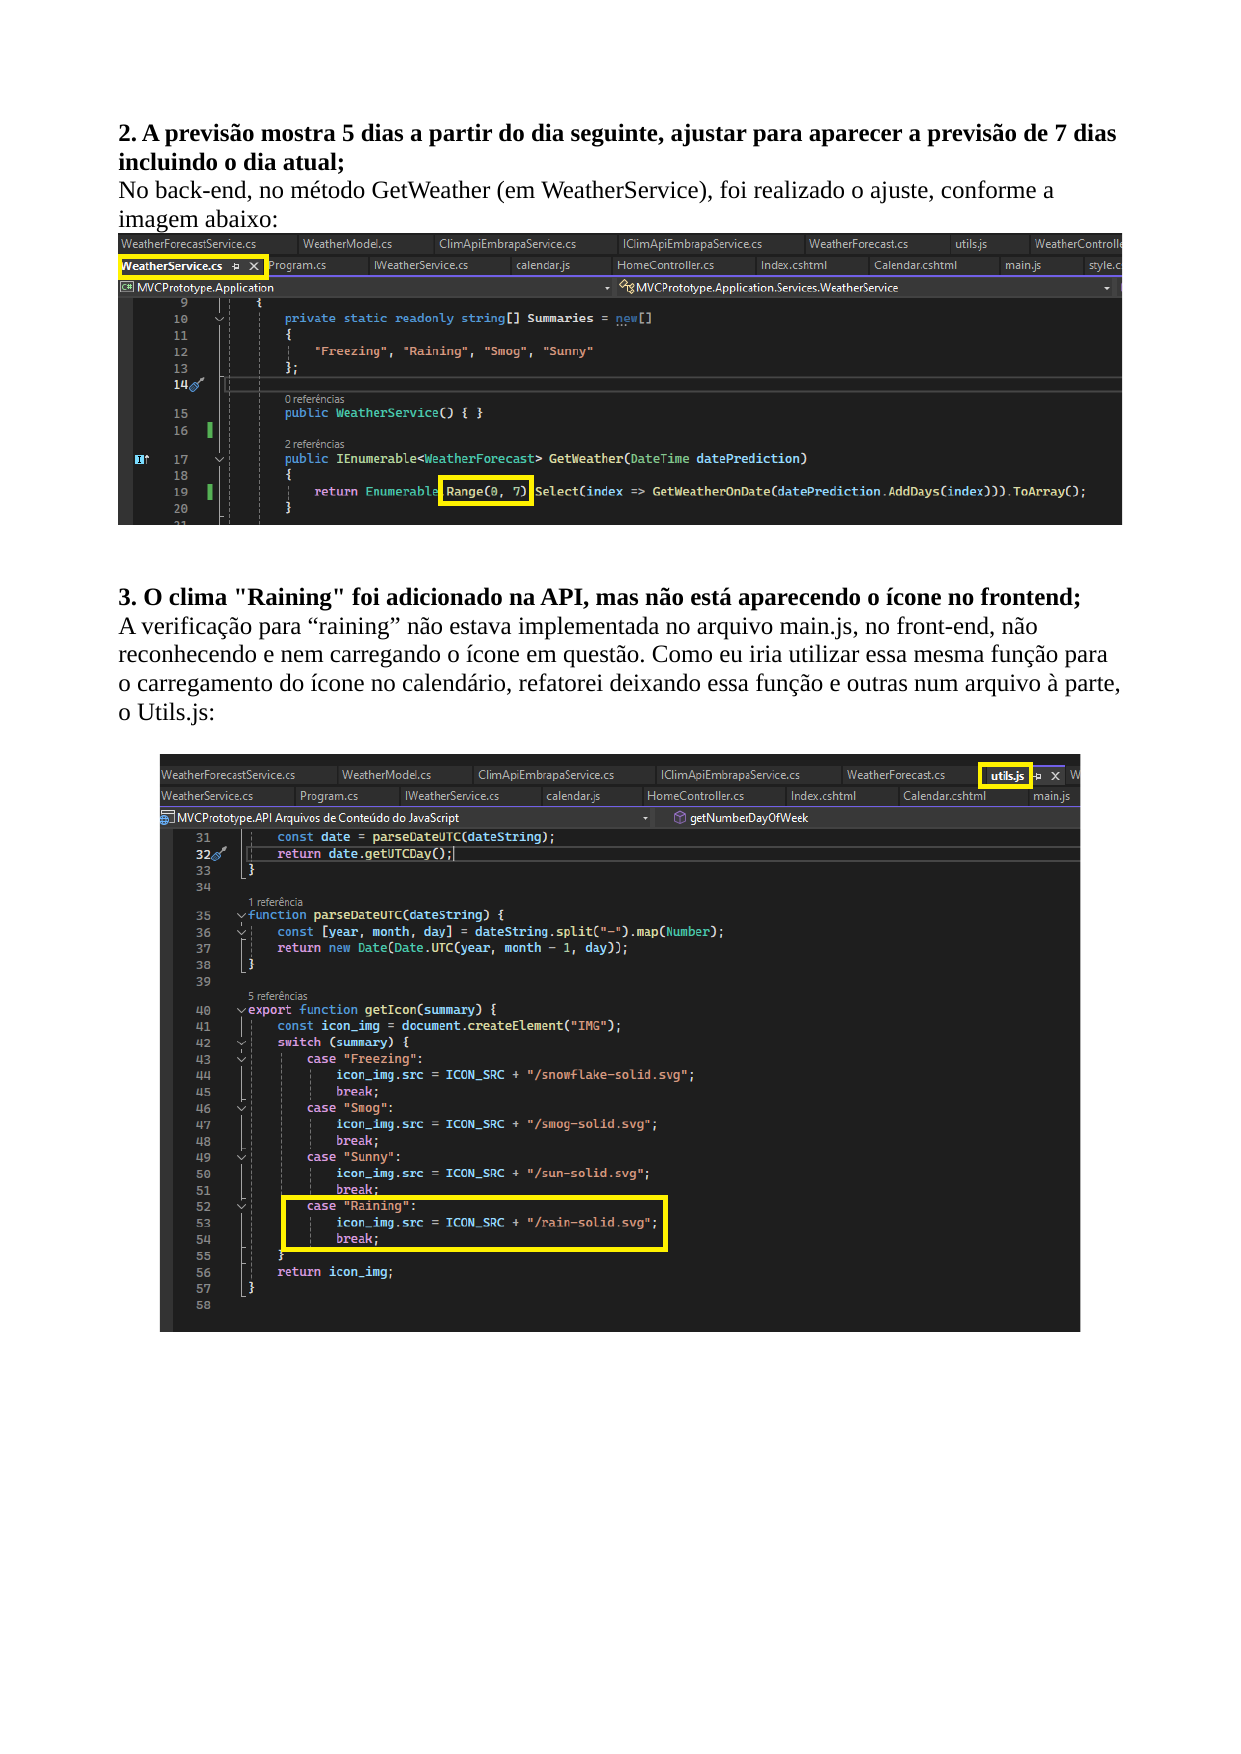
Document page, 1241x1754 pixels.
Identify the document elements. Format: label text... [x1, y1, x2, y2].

picture [118, 233, 1123, 525]
text A verificação para “raining” não estava implementada no arquivo main.js, no front-end, não reconhecendo e nem carregando o ícone em questão. Como eu iria utilizar essa mesma função para o carregamento do ícone no calendário, refatorei deixando essa função e outras num arquivo à parte, o Utils.js: [118, 611, 1122, 726]
text No back-end, no método GetWeather (em WeatherService), foi realizado o ajuste, conforme a imagem abaixo: [118, 176, 1122, 233]
text 3. O clima "Raining" foi adicionado na API, mas não está aparecendo o ícone no frontend; [118, 582, 1122, 611]
picture [159, 754, 1081, 1332]
text 2. A previsão mostra 5 dias a partir do dia seguinte, ajustar para aparecer a previsão de 7 dias incluindo o dia atual; [118, 118, 1122, 176]
